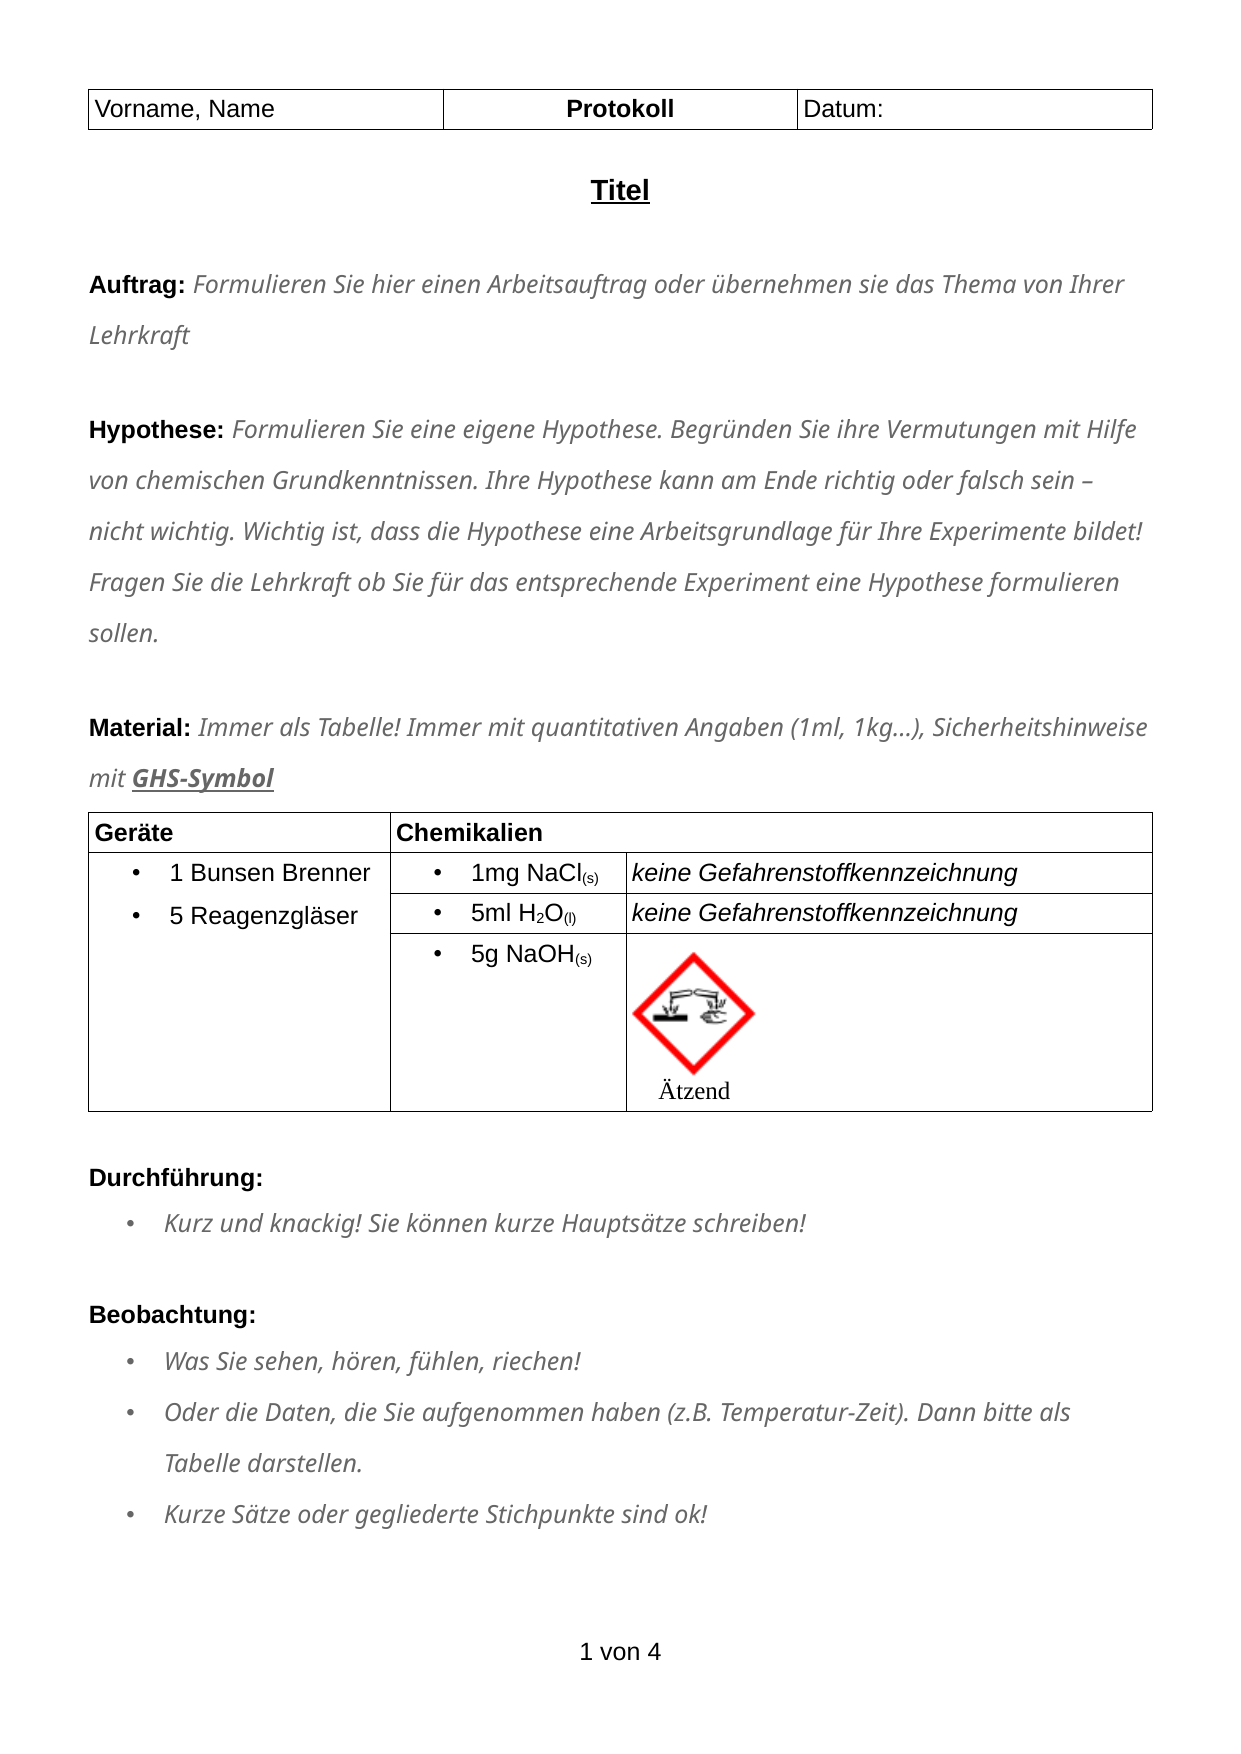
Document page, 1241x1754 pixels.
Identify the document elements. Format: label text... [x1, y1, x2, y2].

table_cell 5g NaOH(s) [391, 934, 626, 1111]
table_cell 5ml H2O(l) [391, 894, 626, 933]
picture [631, 951, 757, 1077]
table_cell 1mg NaCl(s) [391, 853, 626, 893]
list Oder die Daten, die Sie aufgenommen haben (z.B. Temperatur-Zeit). Dann bitte als Tabelle darstellen. [126, 1394, 1152, 1479]
text Material: Immer als Tabelle! Immer mit quantitativen Angaben (1ml, 1kg…), Sicherheitshinweise mit GHS-Symbol [88, 710, 1152, 795]
text Auftrag: Formulieren Sie hier einen Arbeitsauftrag oder übernehmen sie das Thema von Ihrer Lehrkraft [88, 266, 1152, 351]
table_cell keine Gefahrenstoffkennzeichnung [627, 894, 1152, 933]
table_header Chemikalien [391, 813, 1152, 852]
table_cell keine Gefahrenstoffkennzeichnung [627, 853, 1152, 893]
text Titel [88, 173, 1152, 206]
list Kurze Sätze oder gegliederte Stichpunkte sind ok! [126, 1496, 1152, 1531]
table_cell 1 Bunsen Brenner 5 Reagenzgläser [89, 853, 390, 1111]
text Beobachtung: [88, 1300, 1152, 1329]
text Durchführung: [88, 1163, 1152, 1192]
list Was Sie sehen, hören, fühlen, riechen! [126, 1343, 1152, 1377]
table_cell [627, 934, 1152, 1111]
list Kurz und knackig! Sie können kurze Hauptsätze schreiben! [126, 1206, 1152, 1240]
text Hypothese: Formulieren Sie eine eigene Hypothese. Begründen Sie ihre Vermutungen mit Hilfe von chemischen Grundkenntnissen. Ihre Hypothese kann am Ende richtig oder falsch sein – nicht wichtig. Wichtig ist, dass die Hypothese eine Arbeitsgrundlage für Ihre Experimente bildet! Fragen Sie die Lehrkraft ob Sie für das entsprechende Experiment eine Hypothese formulieren sollen. [88, 411, 1152, 650]
table_header Geräte [89, 813, 390, 852]
